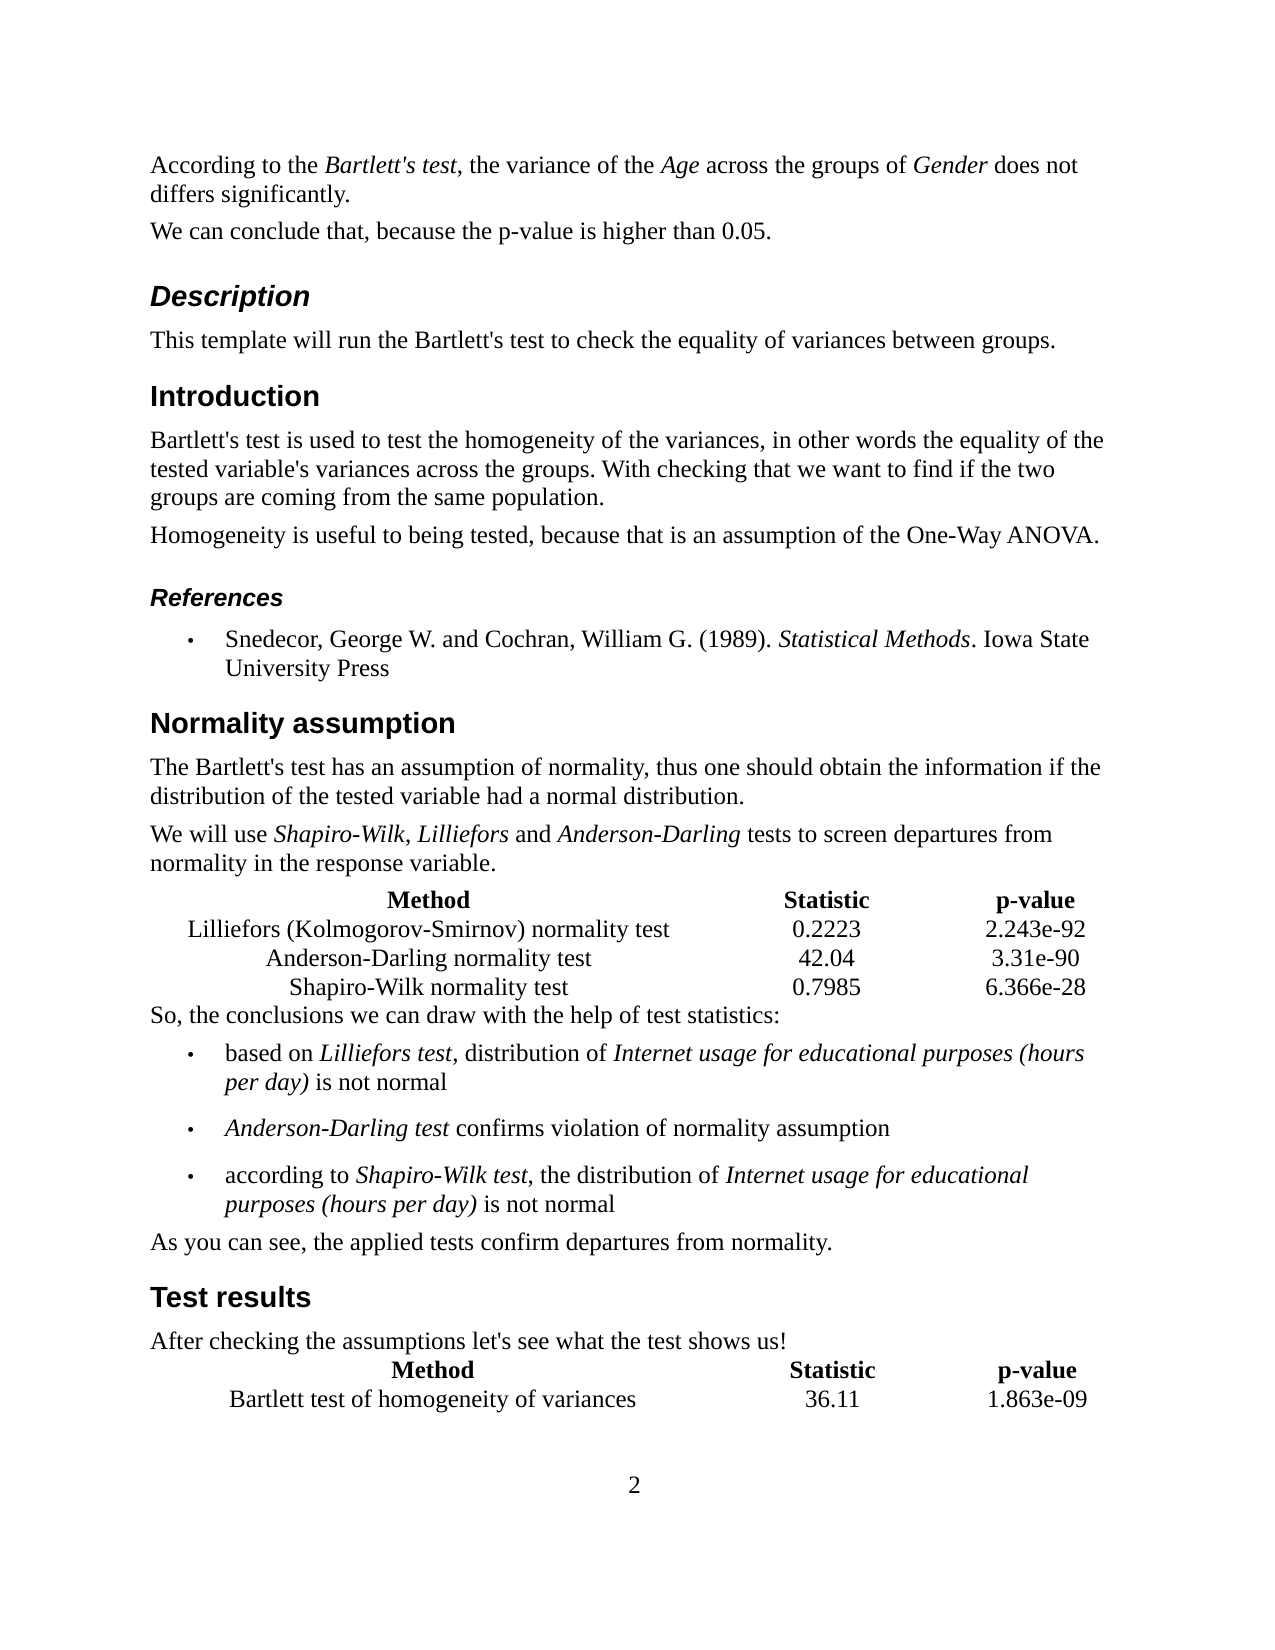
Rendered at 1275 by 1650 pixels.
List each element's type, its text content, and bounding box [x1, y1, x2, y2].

table_cell 0.7985 [707, 972, 946, 1000]
text We will use Shapiro-Wilk, Lilliefors and Anderson-Darling tests to screen departures from normality in the response variable. [150, 819, 1125, 876]
table_cell 6.366e-28 [946, 972, 1125, 1000]
table_cell 3.31e-90 [946, 943, 1125, 972]
text This template will run the Bartlett's test to check the equality of variances between groups. [150, 325, 1125, 354]
text We can conclude that, because the p-value is higher than 0.05. [150, 216, 1125, 245]
text The Bartlett's test has an assumption of normality, thus one should obtain the information if the distribution of the tested variable had a normal distribution. [150, 752, 1125, 810]
table_cell 0.2223 [707, 914, 946, 943]
subtitle Test results [150, 1280, 1125, 1314]
text After checking the assumptions let's see what the test shows us! [150, 1326, 1125, 1355]
table_cell Lilliefors (Kolmogorov-Smirnov) normality test [150, 914, 707, 943]
subtitle Normality assumption [150, 706, 1125, 740]
text Bartlett's test is used to test the homogeneity of the variances, in other words the equality of the tested variable's variances across the groups. With checking that we want to find if the two groups are coming from the same population. [150, 425, 1125, 511]
table_cell 1.863e-09 [950, 1384, 1125, 1413]
subtitle References [150, 583, 1125, 611]
table_cell 42.04 [707, 943, 946, 972]
table_header p-value [950, 1355, 1125, 1384]
table_cell Bartlett test of homogeneity of variances [150, 1384, 715, 1413]
text As you can see, the applied tests confirm departures from normality. [150, 1227, 1125, 1255]
table_header Method [150, 1355, 715, 1384]
list according to Shapiro-Wilk test, the distribution of Internet usage for educational purposes (hours per day) is not normal [187, 1160, 1125, 1218]
list based on Lilliefors test, distribution of Internet usage for educational purposes (hours per day) is not normal [187, 1038, 1125, 1096]
table_header Statistic [715, 1355, 949, 1384]
table_cell Anderson-Darling normality test [150, 943, 707, 972]
subtitle Description [150, 279, 1125, 313]
table_header p-value [946, 885, 1125, 914]
table_header Statistic [707, 885, 946, 914]
text According to the Bartlett's test, the variance of the Age across the groups of Gender does not differs significantly. [150, 150, 1125, 207]
list Snedecor, George W. and Cochran, William G. (1989). Statistical Methods. Iowa State University Press [187, 624, 1125, 681]
text Homogeneity is useful to being tested, because that is an assumption of the One-Way ANOVA. [150, 520, 1125, 549]
table_cell 36.11 [715, 1384, 949, 1413]
table_cell Shapiro-Wilk normality test [150, 972, 707, 1000]
text So, the conclusions we can draw with the help of test statistics: [150, 1000, 1125, 1029]
table_cell 2.243e-92 [946, 914, 1125, 943]
table_header Method [150, 885, 707, 914]
list Anderson-Darling test confirms violation of normality assumption [187, 1113, 1125, 1142]
subtitle Introduction [150, 379, 1125, 412]
